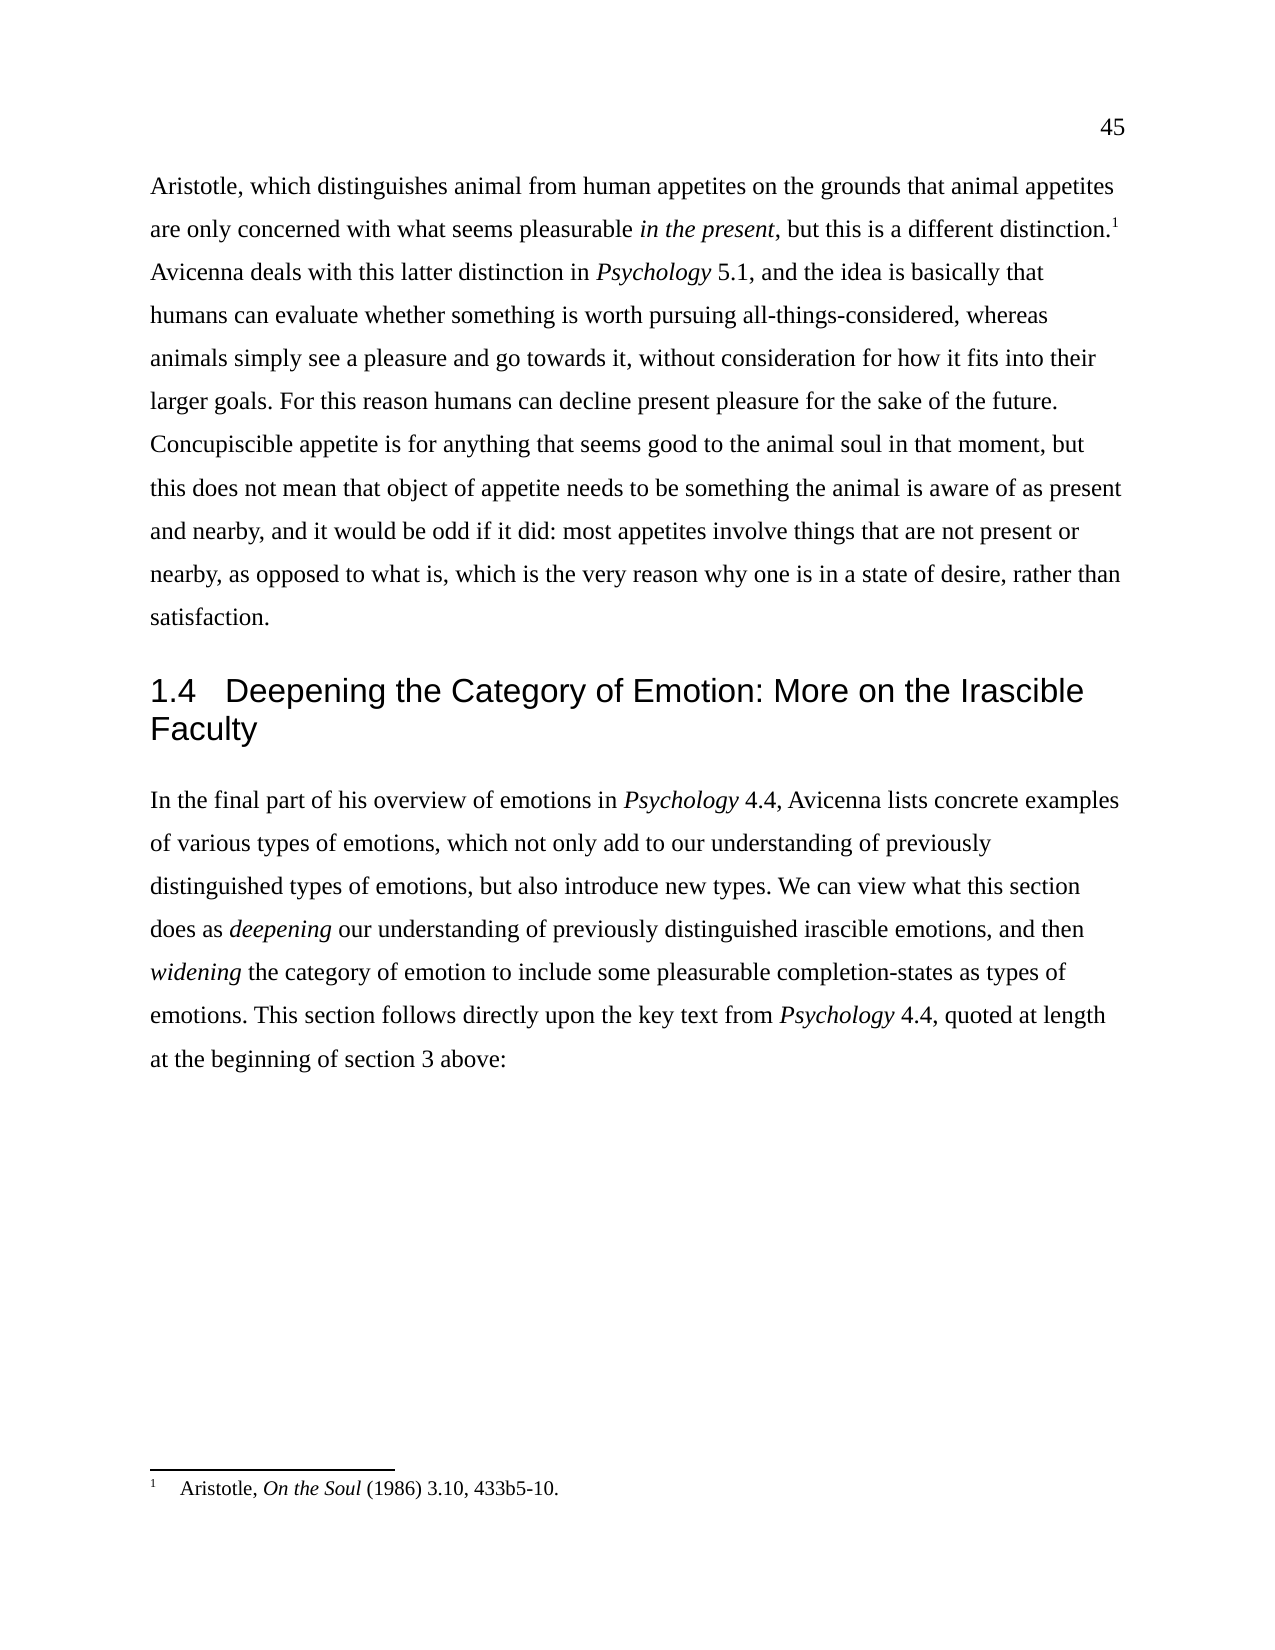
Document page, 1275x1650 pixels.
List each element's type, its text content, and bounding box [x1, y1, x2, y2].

text Aristotle, On the Soul (1986) 3.10, 433b5-10. [150, 1476, 1125, 1500]
text In the final part of his overview of emotions in Psychology 4.4, Avicenna lists concrete examples of various types of emotions, which not only add to our understanding of previously distinguished types of emotions, but also introduce new types. We can view what this section does as deepening our understanding of previously distinguished irascible emotions, and then widening the category of emotion to include some pleasurable completion-states as types of emotions. This section follows directly upon the key text from Psychology 4.4, quoted at length at the beginning of section 3 above: [150, 785, 1125, 1072]
subtitle 1.4 Deepening the Category of Emotion: More on the Irascible Faculty [150, 671, 1125, 747]
text Aristotle, which distinguishes animal from human appetites on the grounds that animal appetites are only concerned with what seems pleasurable in the present, but this is a different distinction. Avicenna deals with this latter distinction in Psychology 5.1, and the idea is basically that humans can evaluate whether something is worth pursuing all-things-considered, whereas animals simply see a pleasure and go towards it, without consideration for how it fits into their larger goals. For this reason humans can decline present pleasure for the sake of the future. Concupiscible appetite is for anything that seems good to the animal soul in that moment, but this does not mean that object of appetite needs to be something the animal is aware of as present and nearby, and it would be odd if it did: most appetites involve things that are not present or nearby, as opposed to what is, which is the very reason why one is in a state of desire, rather than satisfaction. [150, 171, 1125, 631]
